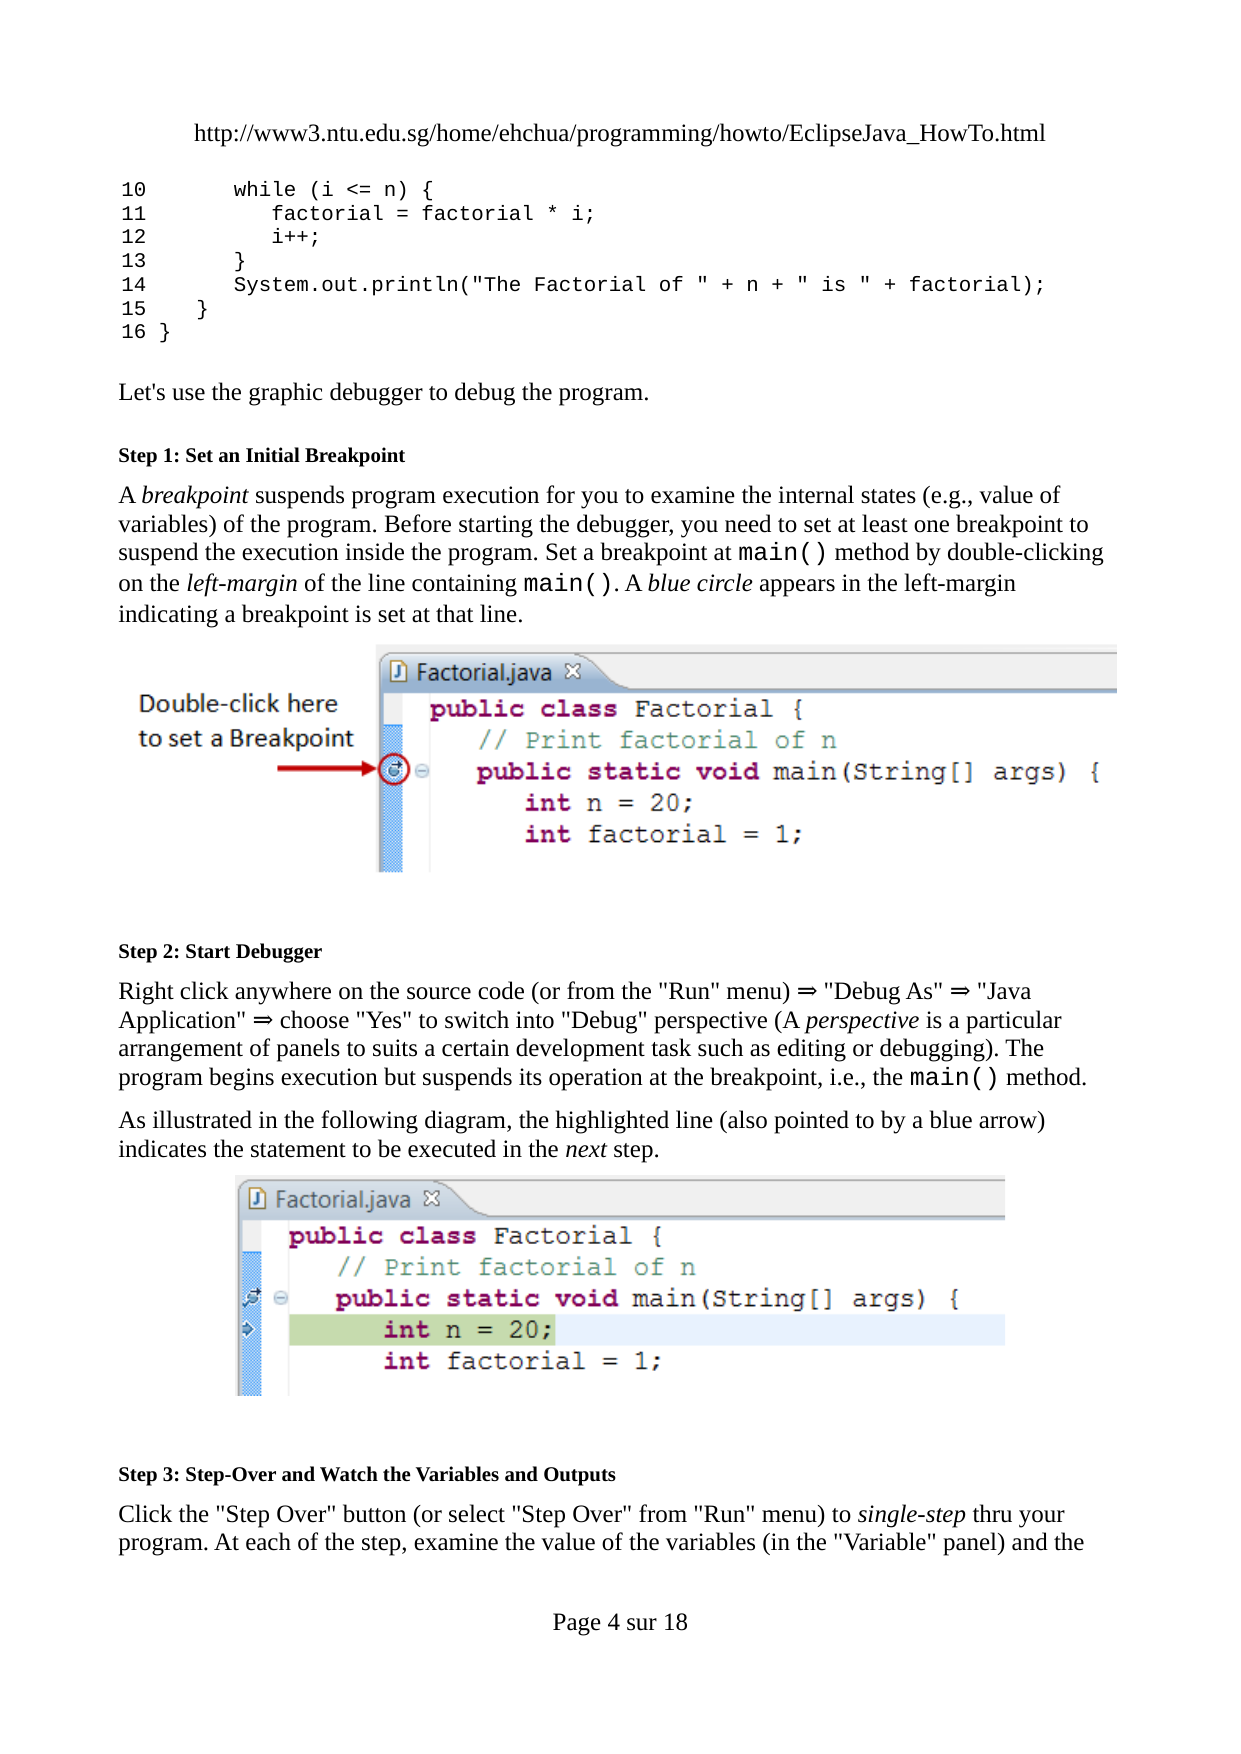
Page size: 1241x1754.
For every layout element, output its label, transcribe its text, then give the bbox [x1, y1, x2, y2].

text As illustrated in the following diagram, the highlighted line (also pointed to by a blue arrow) indicates the statement to be executed in the next step. [118, 1106, 1122, 1163]
picture [235, 1175, 1006, 1396]
text Click the "Step Over" button (or select "Step Over" from "Run" menu) to single-step thru your program. At each of the step, examine the value of the variables (in the "Variable" panel) and the [118, 1499, 1122, 1556]
subtitle Step 1: Set an Initial Breakpoint [118, 443, 1122, 467]
picture [123, 640, 1117, 874]
text Right click anywhere on the source code (or from the "Run" menu) ⇒ "Debug As" ⇒ "Java Application" ⇒ choose "Yes" to switch into "Debug" perspective (A perspective is a particular arrangement of panels to suits a certain development task such as editing or debugging). The program begins execution but suspends its operation at the breakpoint, i.e., the main() method. [118, 976, 1122, 1093]
subtitle Step 3: Step-Over and Watch the Variables and Outputs [118, 1462, 1122, 1486]
text A breakpoint suspends program execution for you to examine the internal states (e.g., value of variables) of the program. Before starting the debugger, you need to set at least one breakpoint to suspend the execution inside the program. Set a breakpoint at main() method by double-clicking on the left-margin of the line containing main(). A blue circle appears in the left-margin indicating a breakpoint is set at that line. [118, 480, 1122, 628]
text Let's use the graphic debugger to debug the program. [118, 377, 1122, 406]
subtitle Step 2: Start Debugger [118, 939, 1122, 963]
table_header 10 11 12 13 14 15 16 [118, 176, 156, 377]
table_header while (i <= n) { factorial = factorial * i; i++; } System.out.println("The Factorial of " + n + " is " + factorial); } } [156, 176, 1059, 377]
